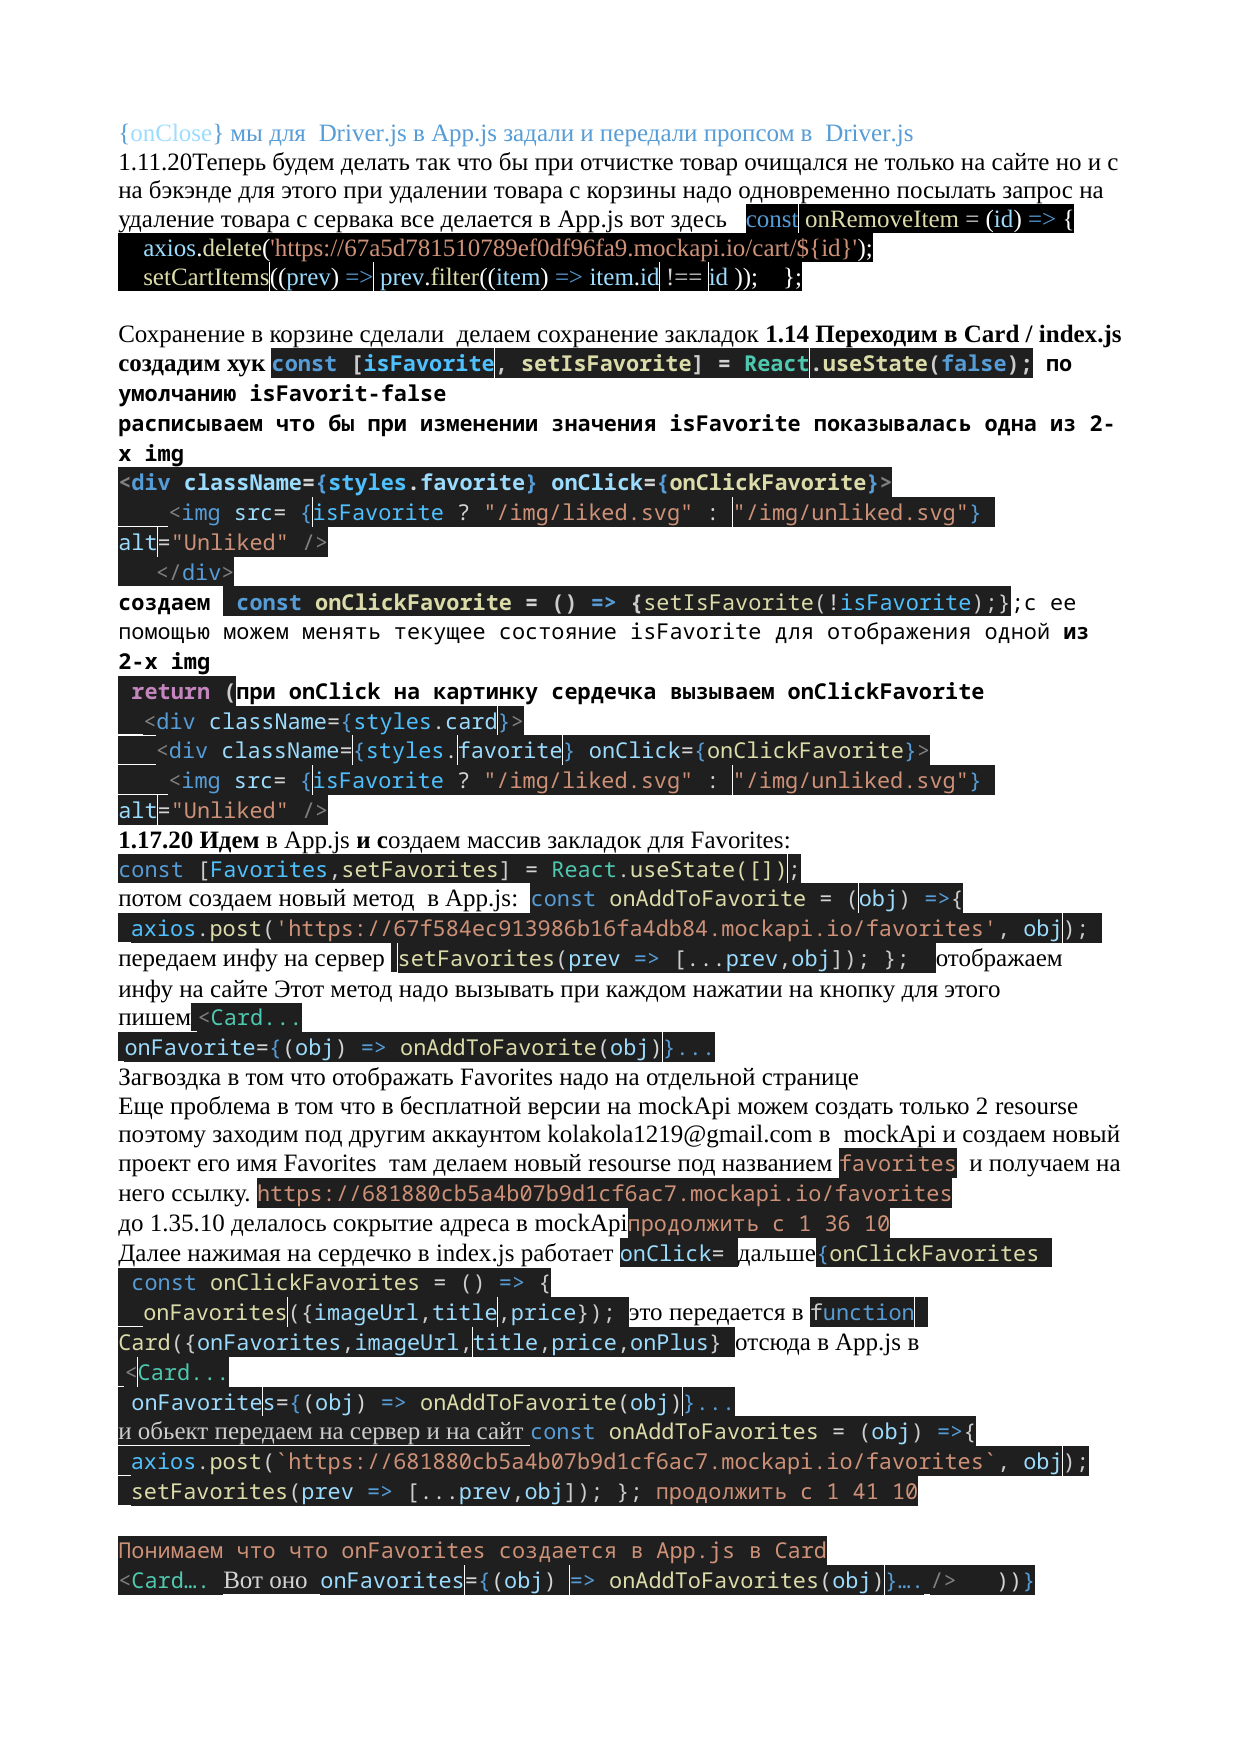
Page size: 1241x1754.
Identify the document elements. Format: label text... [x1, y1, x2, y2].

text const onClickFavorites = () => { [118, 1267, 1122, 1297]
text <div className={styles.favorite} onClick={onClickFavorite}> [118, 467, 1122, 497]
text 1.17.20 Идем в App.js и создаем массив закладок для Favorites: [118, 825, 1122, 853]
text </div> [118, 557, 1122, 586]
text <Card…. Вот оно onFavorites={(obj) => onAddToFavorites(obj)}…. /> ))} [118, 1565, 1122, 1595]
text <img src= {isFavorite ? "/img/liked.svg" : "/img/unliked.svg"} alt="Unliked" /> [118, 765, 1122, 825]
text потом создаем новый метод в App.js: const onAddToFavorite = (obj) =>{ [118, 883, 1122, 913]
text создадим хук const [isFavorite, setIsFavorite] = React.useState(false); по умолчанию isFavorit-false [118, 348, 1122, 408]
text const [Favorites,setFavorites] = React.useState([]); [118, 853, 1122, 883]
text <img src= {isFavorite ? "/img/liked.svg" : "/img/unliked.svg"} alt="Unliked" /> [118, 497, 1122, 557]
text до 1.35.10 делалось сокрытие адреса в mockApiпродолжить с 1 36 10 [118, 1208, 1122, 1238]
text <div className={styles.favorite} onClick={onClickFavorite}> [118, 735, 1122, 765]
text {onClose} мы для Driver.js в App.js задали и передали пропсом в Driver.js [118, 118, 1122, 147]
text onFavorite={(obj) => onAddToFavorite(obj)}... [118, 1032, 1122, 1062]
text <div className={styles.card}> [118, 706, 1122, 735]
text расписываем что бы при изменении значения isFavorite показывалась одна из 2-х img [118, 408, 1122, 467]
text 1.11.20Теперь будем делать так что бы при отчистке товар очищался не только на сайте но и с на бэкэнде для этого при удалении товара с корзины надо одновременно посылать запрос на удаление товара с сервака все делается в App.js вот здесь const onRemoveItem = (id) => { [118, 147, 1122, 233]
text axios.post('https://67f584ec913986b16fa4db84.mockapi.io/favorites', obj); передаем инфу на сервер setFavorites(prev => [...prev,obj]); }; отображаем инфу на сайте Этот метод надо вызывать при каждом нажатии на кнопку для этого пишем <Card... [118, 913, 1122, 1032]
text onFavorites={(obj) => onAddToFavorite(obj)}... [118, 1387, 1122, 1416]
text axios.delete('https://67a5d781510789ef0df96fa9.mockapi.io/cart/${id}'); [118, 233, 1122, 262]
text и обьект передаем на сервер и на сайт const onAddToFavorites = (obj) =>{ [118, 1416, 1122, 1446]
text <Card... [118, 1357, 1122, 1387]
text return (при onClick на картинку сердечка вызываем onClickFavorite [118, 676, 1122, 706]
text Еще проблема в том что в бесплатной версии на mockApi можем создать только 2 resourse поэтому заходим под другим аккаунтом kolakola1219@gmail.com в mockApi и создаем новый проект его имя Favorites там делаем новый resourse под названием favorites и получаем на него ссылку. https://681880cb5a4b07b9d1cf6ac7.mockapi.io/favorites [118, 1091, 1122, 1208]
text Понимаем что что onFavorites создается в App.js в Card [118, 1536, 1122, 1565]
text axios.post(`https://681880cb5a4b07b9d1cf6ac7.mockapi.io/favorites`, obj); [118, 1446, 1122, 1476]
text setCartItems((prev) => prev.filter((item) => item.id !== id )); }; [118, 262, 1122, 291]
text Загвоздка в том что отображать Favorites надо на отдельной странице [118, 1062, 1122, 1091]
text создаем const onClickFavorite = () => {setIsFavorite(!isFavorite);};с ее помощью можем менять текущее состояние isFavorite для отображения одной из 2-х img [118, 586, 1122, 676]
text onFavorites({imageUrl,title,price}); это передается в function Card({onFavorites,imageUrl,title,price,onPlus} отсюда в App.js в [118, 1297, 1122, 1357]
text Сохранение в корзине сделали делаем сохранение закладок 1.14 Переходим в Card / index.js [118, 319, 1122, 348]
text setFavorites(prev => [...prev,obj]); }; продолжить с 1 41 10 [118, 1476, 1122, 1506]
text Далее нажимая на сердечко в index.js работает onClick= дальше{onClickFavorites [118, 1238, 1122, 1267]
